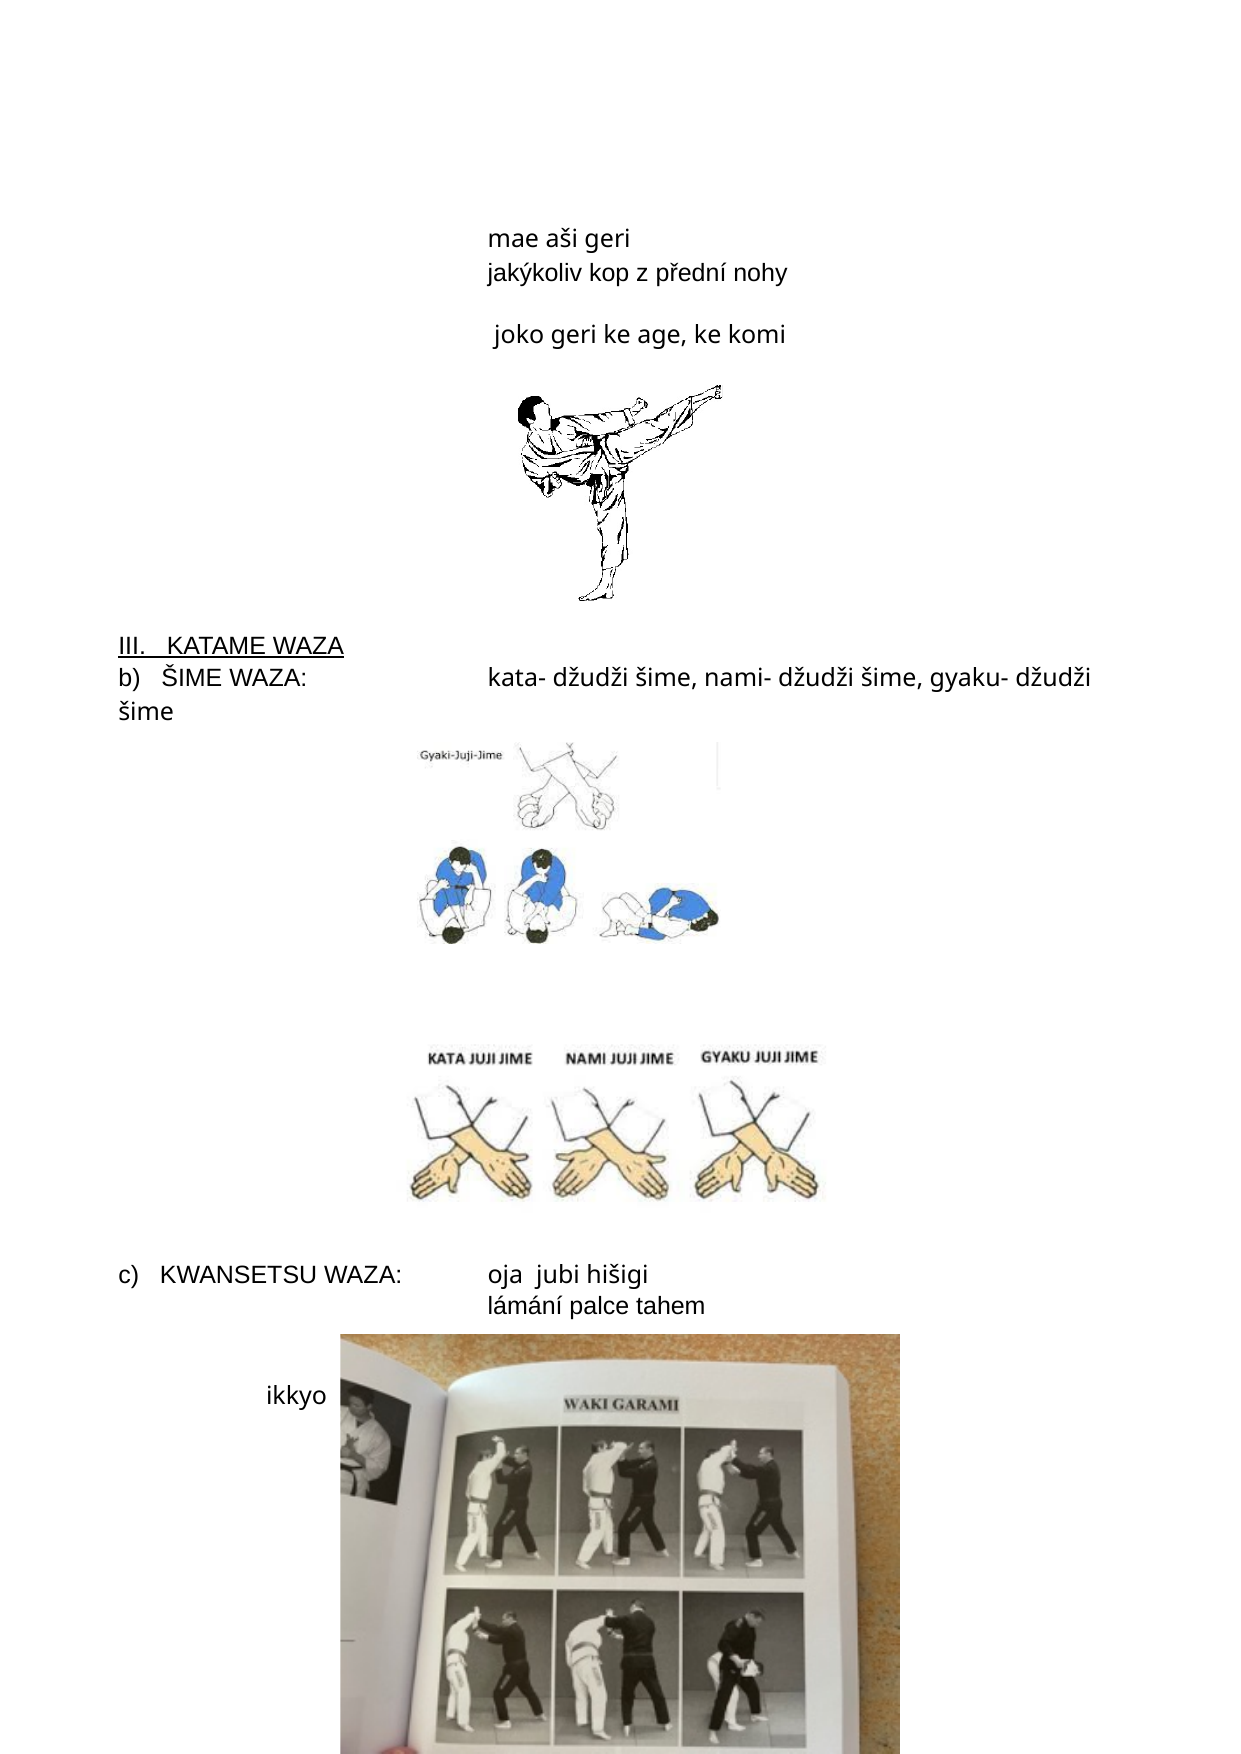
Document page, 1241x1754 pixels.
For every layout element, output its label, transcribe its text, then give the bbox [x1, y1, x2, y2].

picture [340, 1334, 900, 1754]
text mae aši geri [118, 220, 1122, 254]
picture [386, 1034, 855, 1219]
subtitle III. KATAME WAZA [118, 631, 1122, 660]
text c) KWANSETSU WAZA: oja jubi hišigi [118, 1257, 1122, 1291]
picture [518, 385, 723, 601]
text lámání palce tahem [118, 1291, 1122, 1320]
text joko geri ke age, ke komi [118, 317, 1122, 351]
text [900, 1349, 1122, 1412]
text ikkyo [118, 1349, 340, 1412]
text jakýkoliv kop z přední nohy [118, 254, 1122, 288]
text b) ŠIME WAZA: kata- džudži šime, nami- džudži šime, gyaku- džudži šime [118, 660, 1122, 728]
picture [416, 742, 721, 944]
